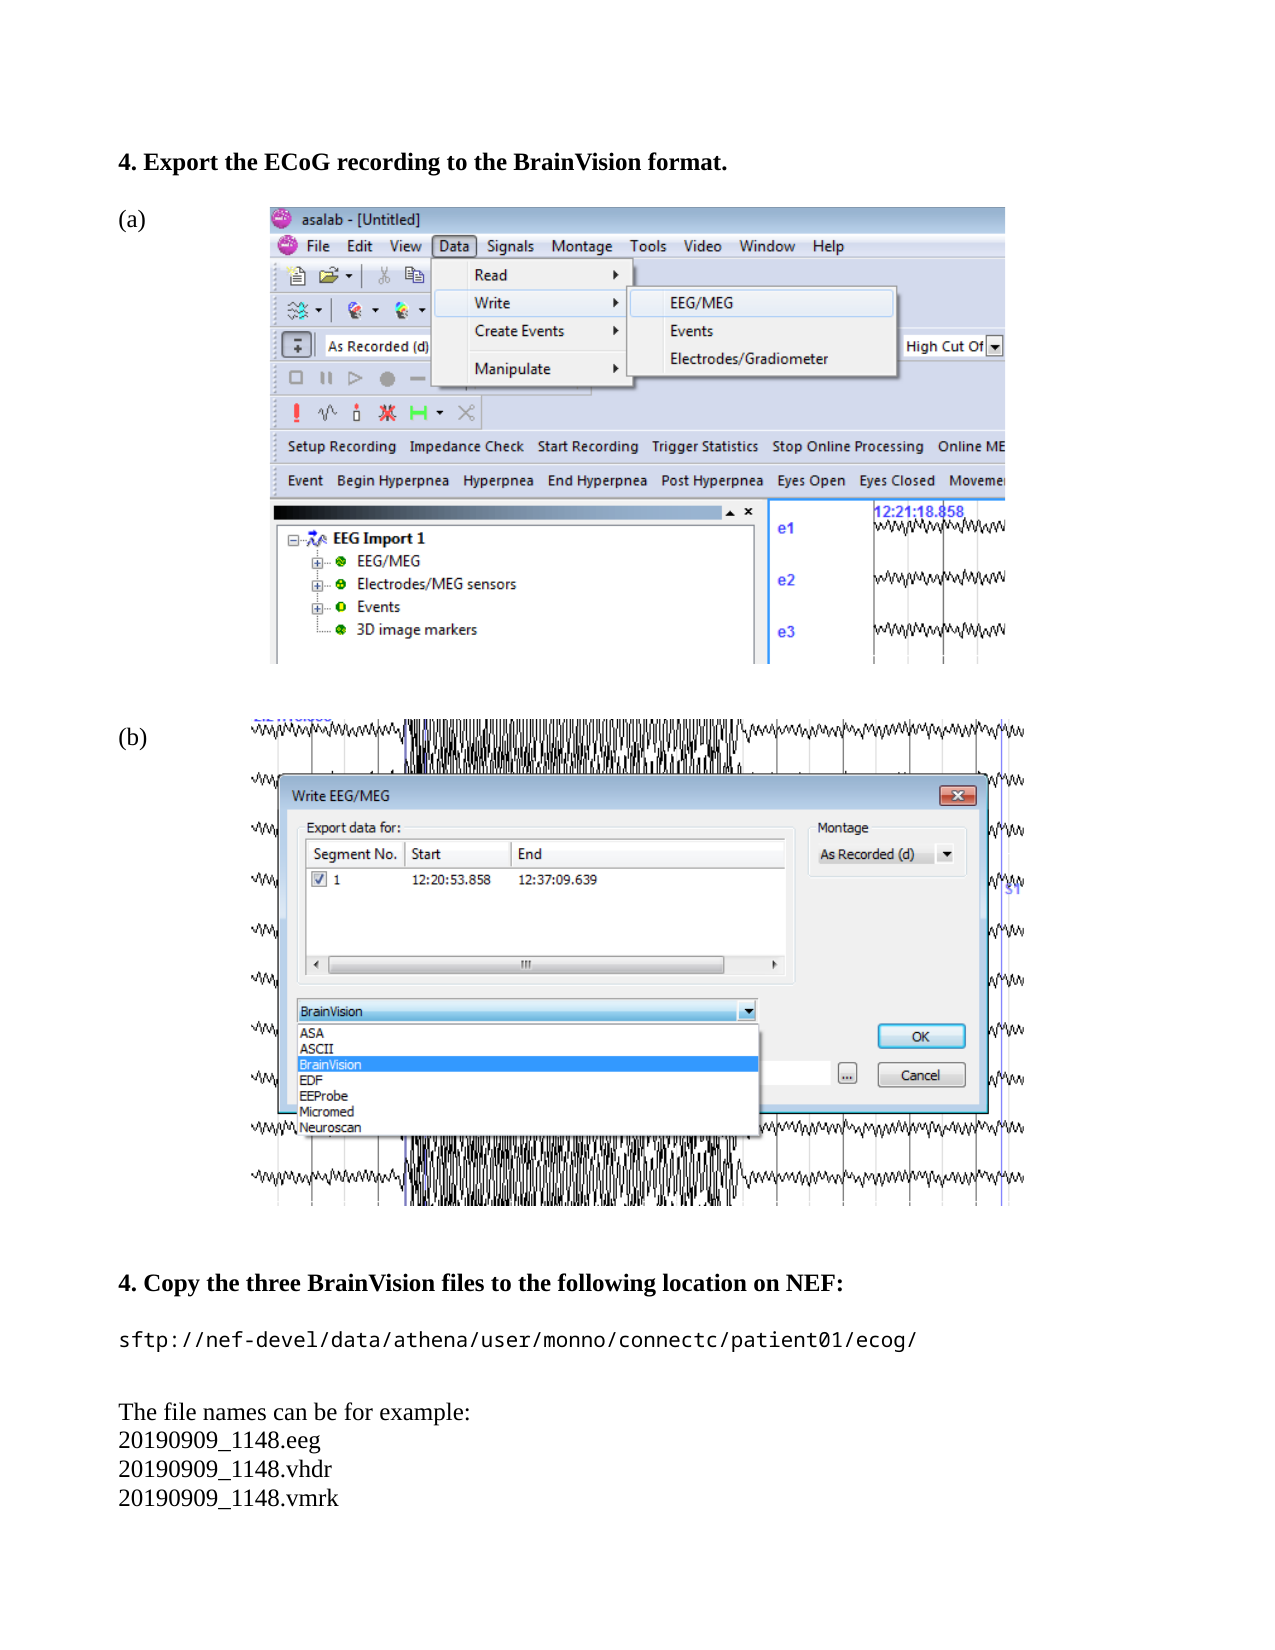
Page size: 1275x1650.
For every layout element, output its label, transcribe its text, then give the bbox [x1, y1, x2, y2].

text The file names can be for example: [118, 1397, 1157, 1425]
text [1024, 722, 1157, 751]
text 20190909_1148.eeg [118, 1425, 1157, 1454]
picture [251, 719, 1024, 1206]
text sftp://nef-devel/data/athena/user/monno/connectc/patient01/ecog/ [118, 1326, 1157, 1354]
text 4. Copy the three BrainVision files to the following location on NEF: [118, 1268, 1157, 1297]
text 20190909_1148.vhdr [118, 1454, 1157, 1483]
text 20190909_1148.vmrk [118, 1483, 1157, 1512]
text 4. Export the ECoG recording to the BrainVision format. [118, 147, 1157, 176]
picture [269, 207, 1006, 664]
text (b) [118, 722, 251, 751]
text (a) [118, 204, 1157, 233]
